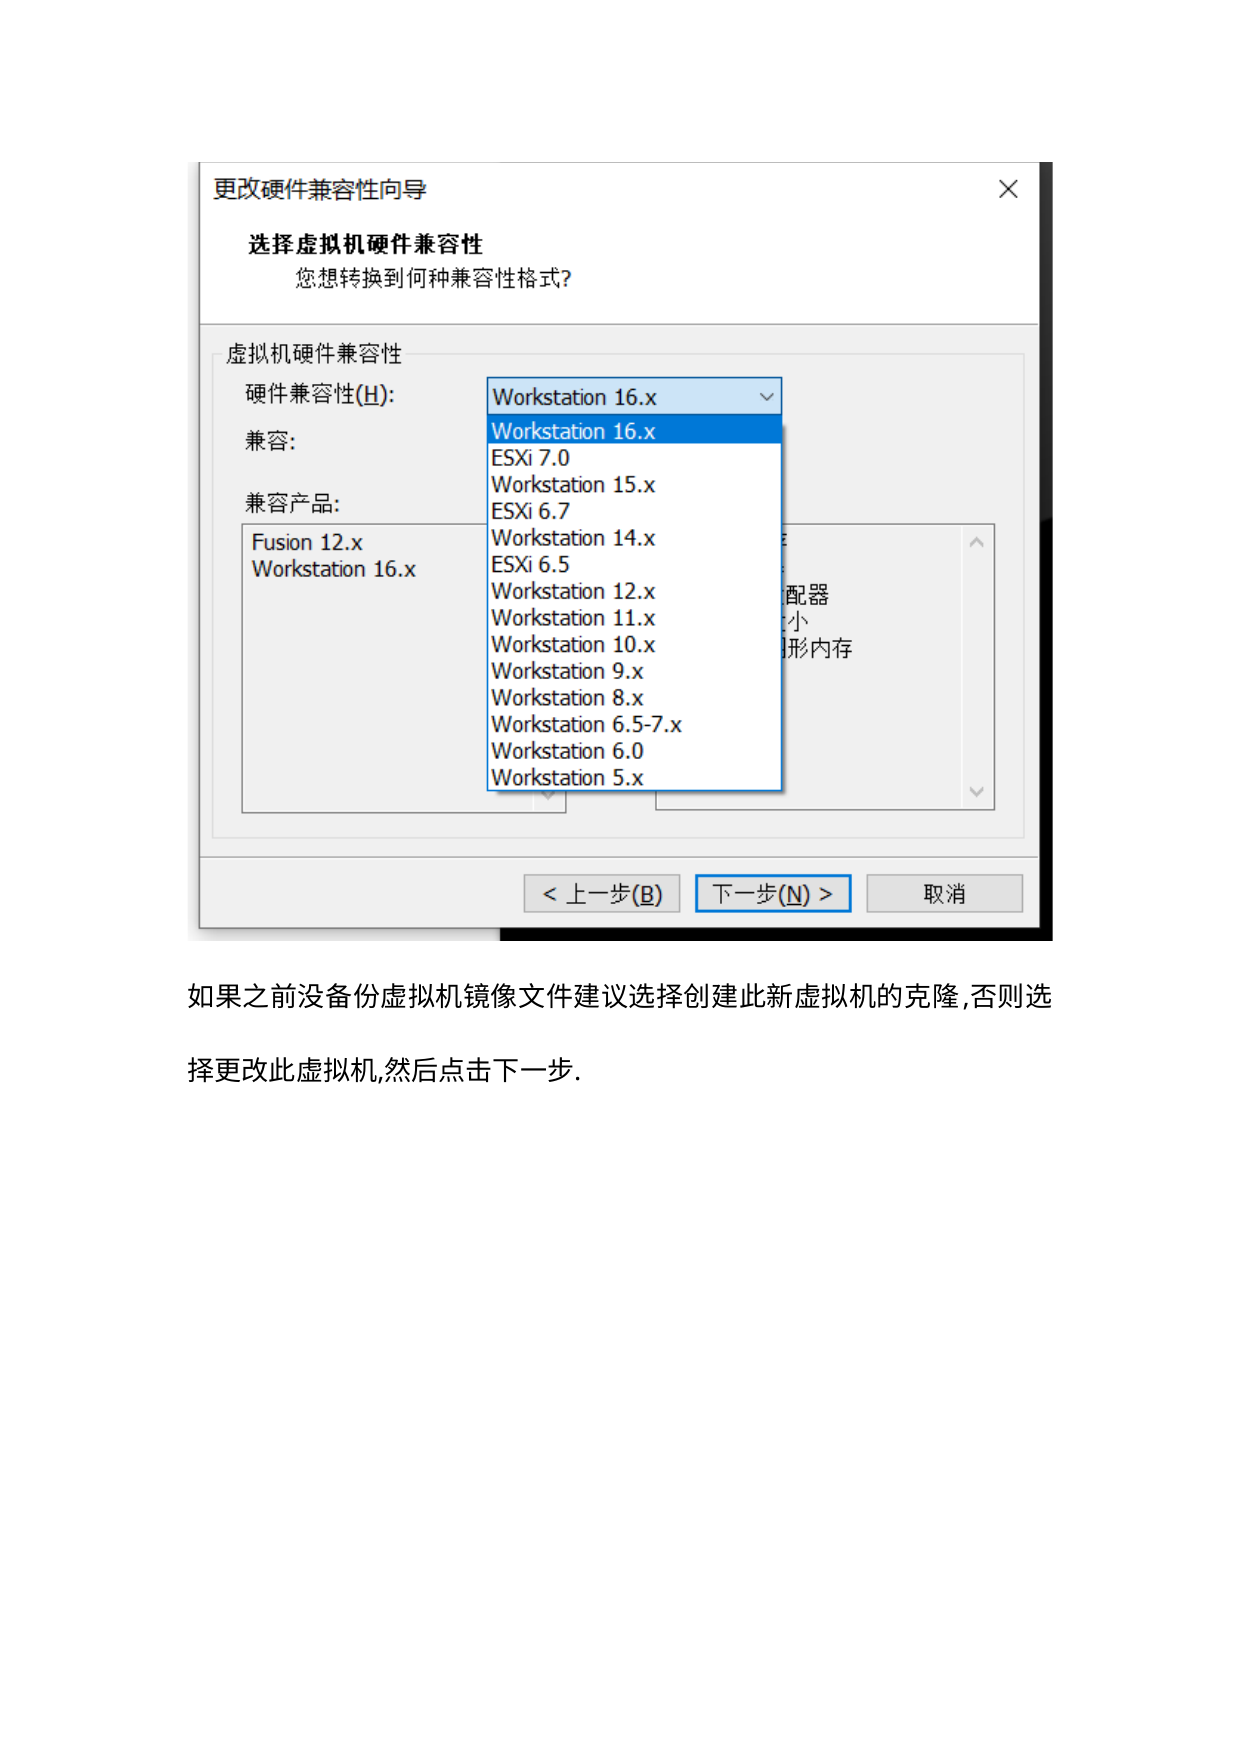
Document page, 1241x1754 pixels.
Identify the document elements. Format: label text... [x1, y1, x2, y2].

text 如果之前没备份虚拟机镜像文件建议选择创建此新虚拟机的克隆,否则选择更改此虚拟机,然后点击下一步. [187, 962, 1053, 1102]
picture [187, 162, 1053, 941]
